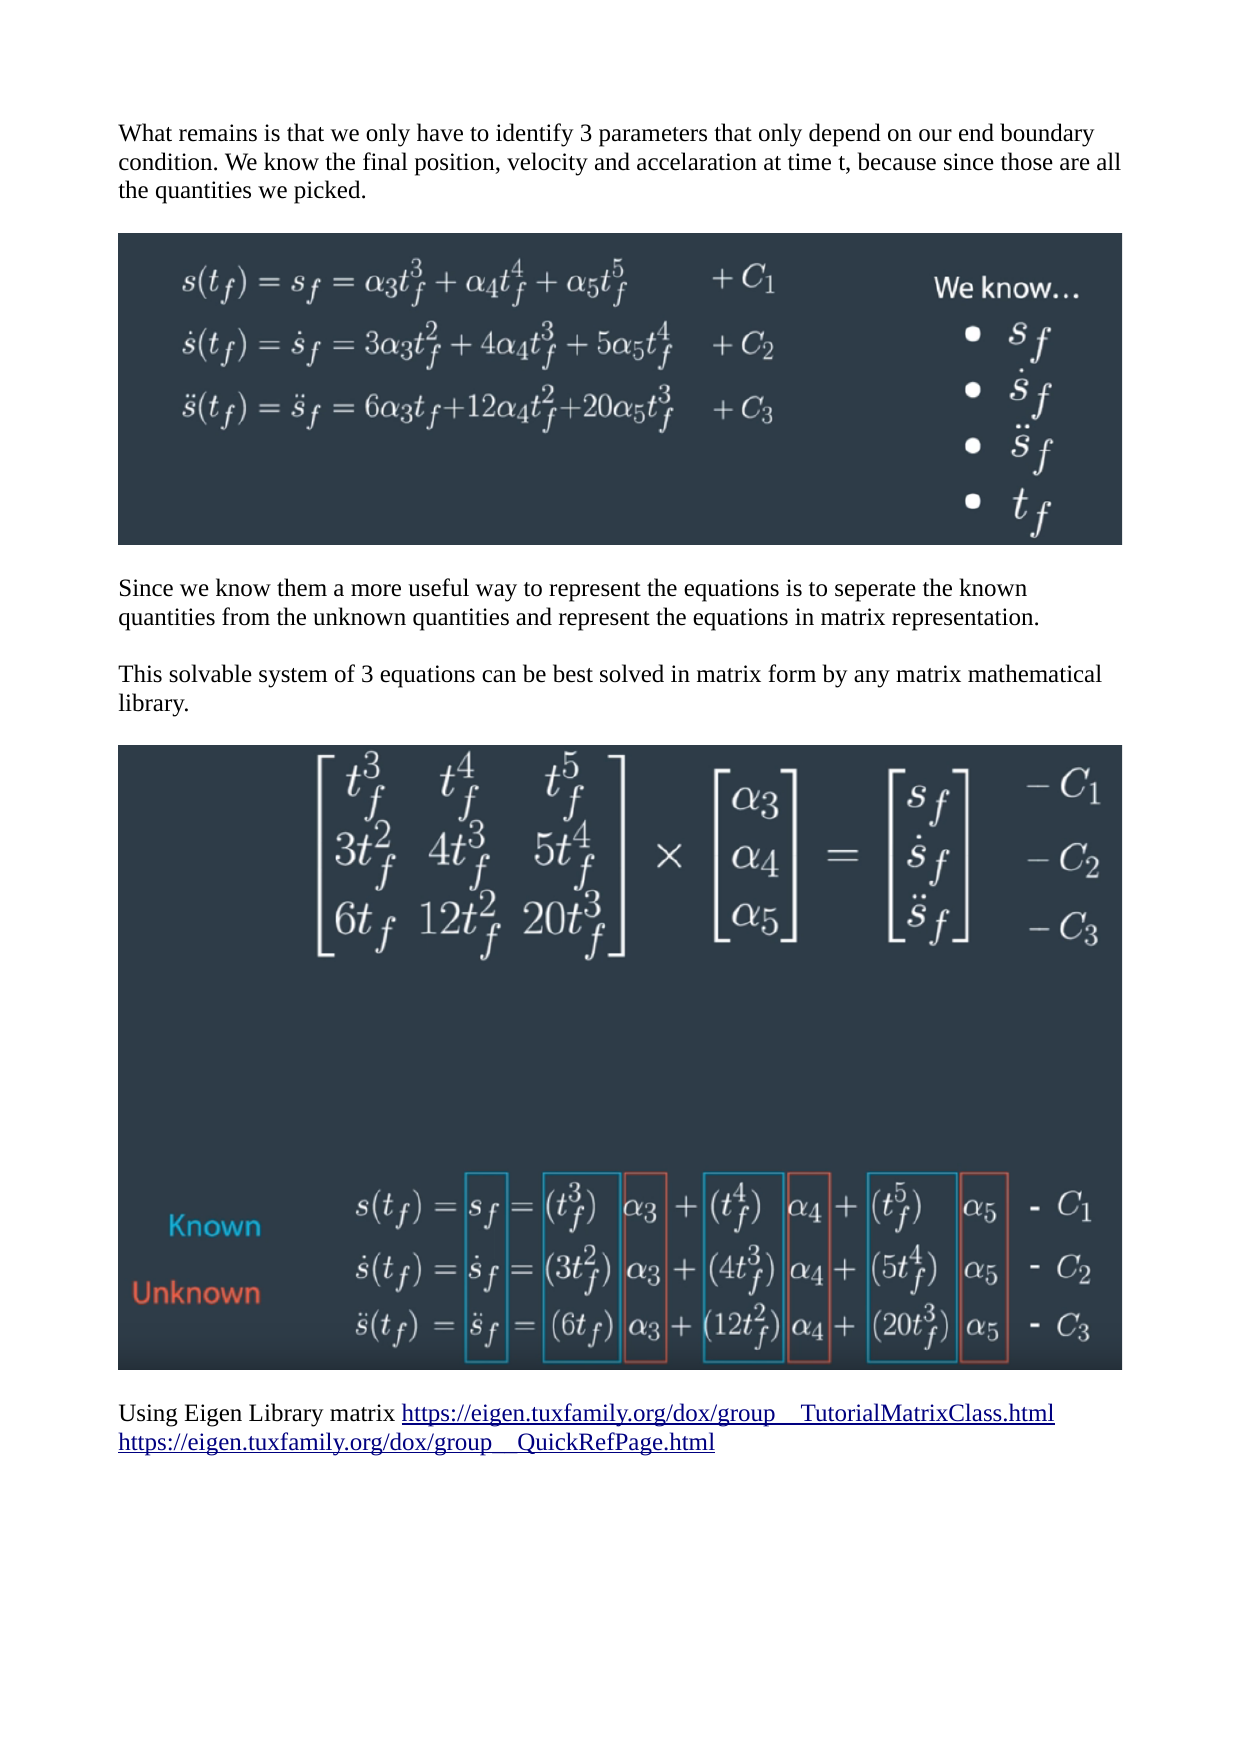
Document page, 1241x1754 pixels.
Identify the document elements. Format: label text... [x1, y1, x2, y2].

text This solvable system of 3 equations can be best solved in matrix form by any matrix mathematical library. [118, 659, 1122, 717]
picture [118, 745, 1123, 1370]
text Using Eigen Library matrix https://eigen.tuxfamily.org/dox/group__TutorialMatrixClass.html [118, 1398, 1122, 1427]
text Since we know them a more useful way to represent the equations is to seperate the known quantities from the unknown quantities and represent the equations in matrix representation. [118, 573, 1122, 631]
text What remains is that we only have to identify 3 parameters that only depend on our end boundary condition. We know the final position, velocity and accelaration at time t, because since those are all the quantities we picked. [118, 118, 1122, 204]
text https://eigen.tuxfamily.org/dox/group__QuickRefPage.html [118, 1427, 1122, 1456]
picture [118, 233, 1123, 545]
